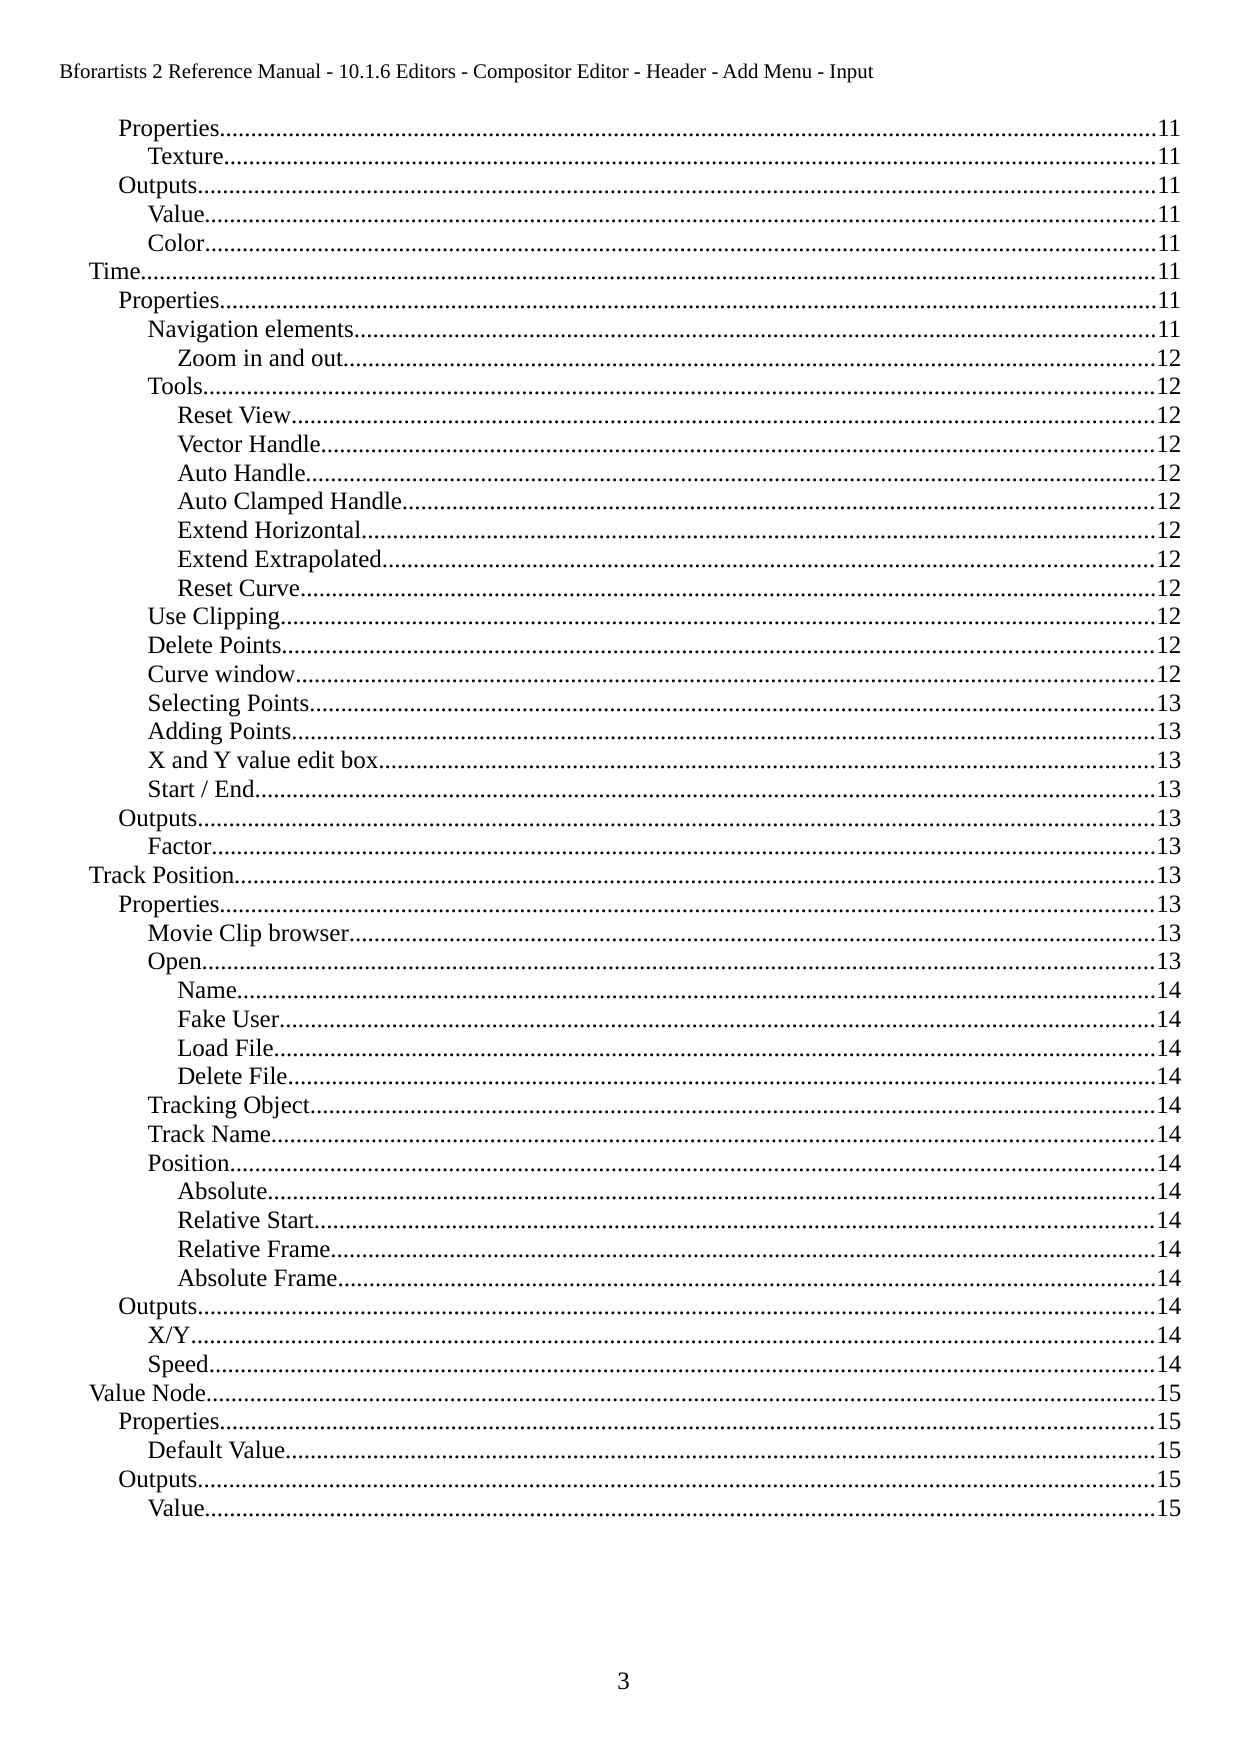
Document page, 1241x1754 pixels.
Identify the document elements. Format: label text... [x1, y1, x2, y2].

text Use Clipping 12 [147, 601, 1181, 630]
text Delete File 14 [177, 1061, 1181, 1090]
text Adding Points 13 [147, 716, 1181, 745]
text Absolute 14 [177, 1176, 1181, 1205]
text Movie Clip browser 13 [147, 918, 1181, 946]
text Load File 14 [177, 1033, 1181, 1061]
text Time 11 [88, 256, 1181, 285]
text Value 15 [147, 1493, 1181, 1521]
text Outputs 13 [118, 803, 1181, 831]
text Reset Curve 12 [177, 573, 1181, 601]
text Texture 11 [147, 141, 1181, 170]
text Track Name 14 [147, 1119, 1181, 1148]
text Extend Horizontal 12 [177, 515, 1181, 544]
text Factor 13 [147, 831, 1181, 860]
text Properties 13 [118, 889, 1181, 918]
text Value Node 15 [88, 1378, 1181, 1406]
text Properties 11 [118, 285, 1181, 314]
text Relative Frame 14 [177, 1234, 1181, 1263]
text Selecting Points 13 [147, 688, 1181, 716]
text Tools 12 [147, 371, 1181, 400]
text Zoom in and out 12 [177, 343, 1181, 371]
text Value 11 [147, 199, 1181, 228]
text X/Y 14 [147, 1320, 1181, 1349]
text Reset View 12 [177, 400, 1181, 429]
text Auto Clamped Handle 12 [177, 486, 1181, 515]
text Properties 11 [118, 113, 1181, 141]
text Navigation elements 11 [147, 314, 1181, 343]
text Relative Start 14 [177, 1205, 1181, 1234]
text Curve window 12 [147, 659, 1181, 688]
text Absolute Frame 14 [177, 1263, 1181, 1291]
text Name 14 [177, 975, 1181, 1004]
text Start / End 13 [147, 774, 1181, 803]
text Default Value 15 [147, 1435, 1181, 1464]
text Outputs 11 [118, 170, 1181, 199]
text Delete Points 12 [147, 630, 1181, 659]
text Extend Extrapolated 12 [177, 544, 1181, 573]
text Position 14 [147, 1148, 1181, 1176]
text Track Position 13 [88, 860, 1181, 889]
text Vector Handle 12 [177, 429, 1181, 458]
text X and Y value edit box 13 [147, 745, 1181, 774]
text Auto Handle 12 [177, 458, 1181, 486]
text Color 11 [147, 228, 1181, 256]
text Fake User 14 [177, 1004, 1181, 1033]
text Properties 15 [118, 1406, 1181, 1435]
text Speed 14 [147, 1349, 1181, 1378]
text Open 13 [147, 946, 1181, 975]
text Outputs 15 [118, 1464, 1181, 1493]
text Tracking Object 14 [147, 1090, 1181, 1119]
text Outputs 14 [118, 1291, 1181, 1320]
